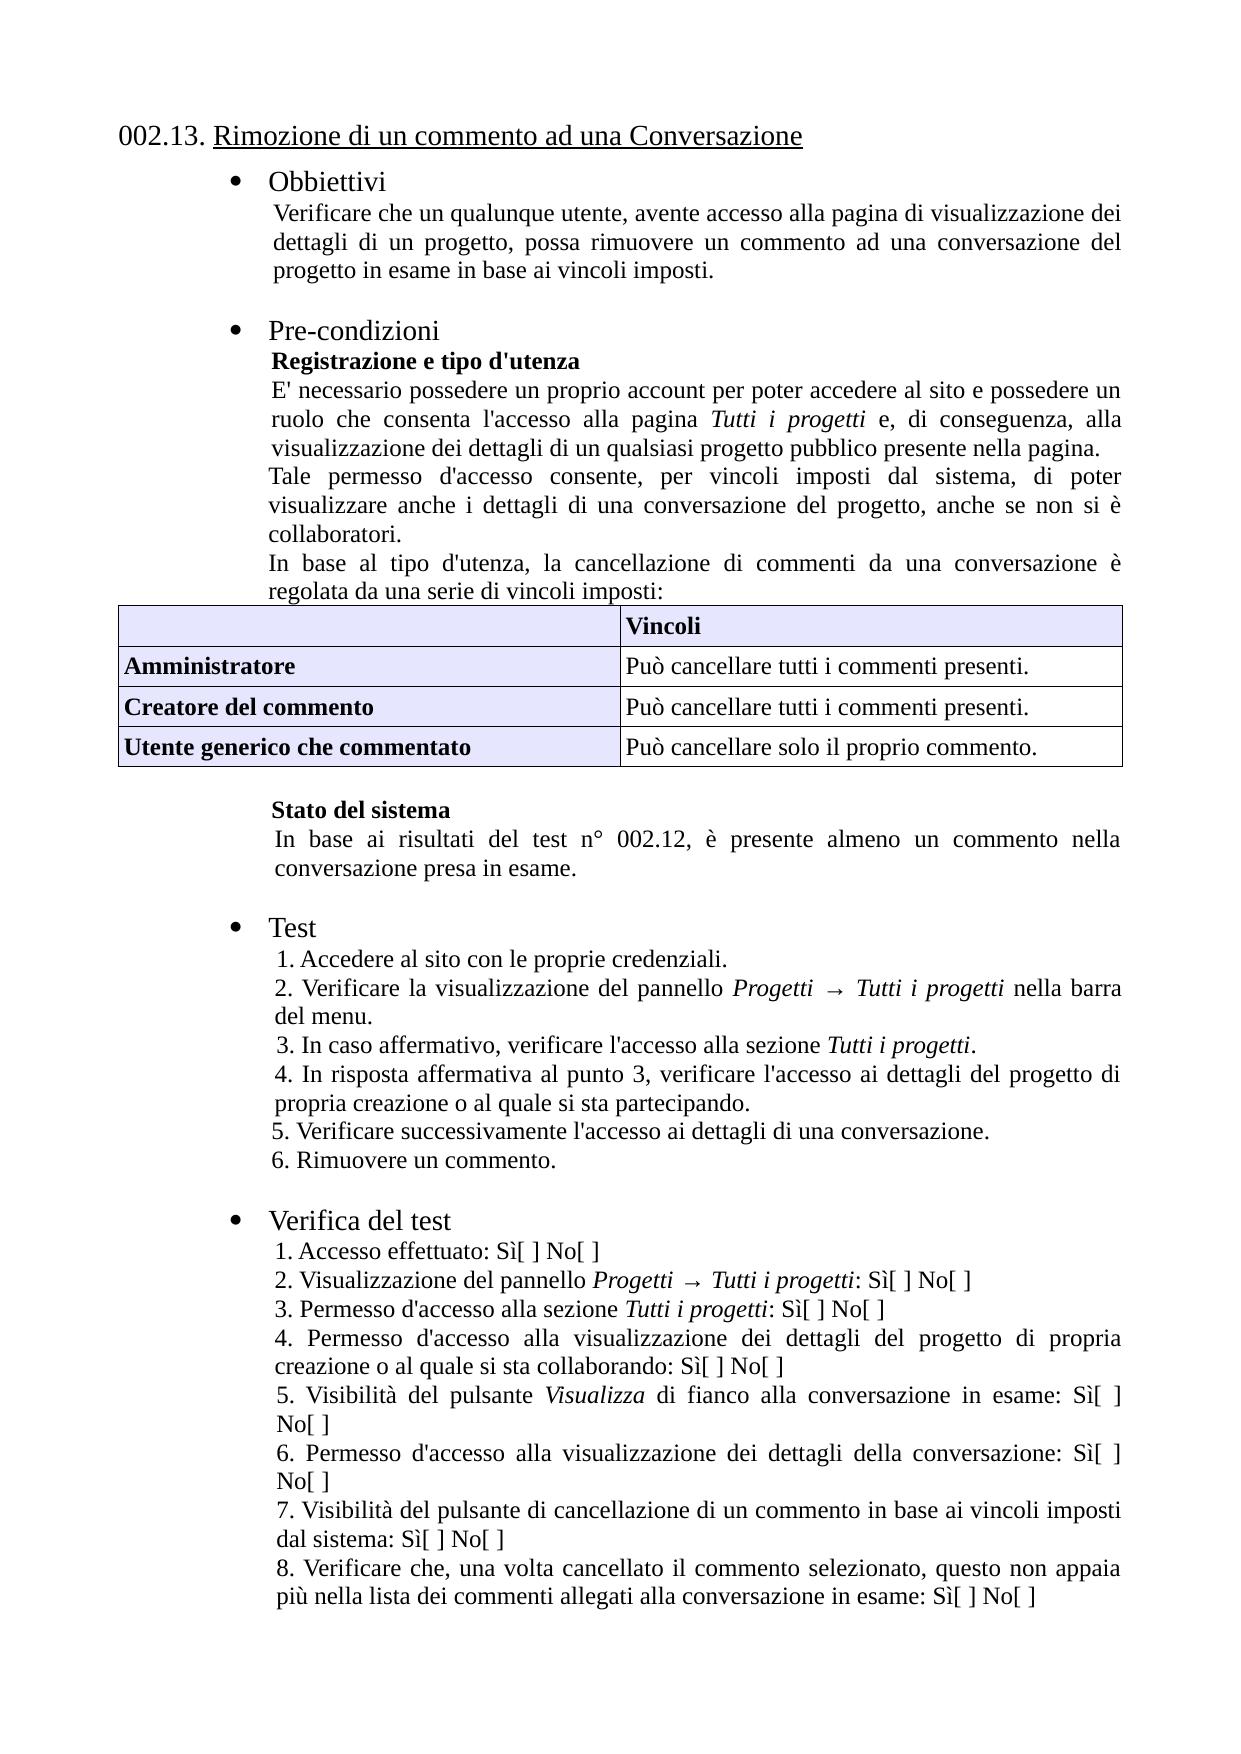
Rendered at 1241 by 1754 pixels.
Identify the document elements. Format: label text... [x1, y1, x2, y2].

text In base al tipo d'utenza, la cancellazione di commenti da una conversazione è regolata da una serie di vincoli imposti: [268, 548, 1122, 605]
text 5. Visibilità del pulsante Visualizza di fianco alla conversazione in esame: Sì[ ] No[ ] [276, 1380, 1122, 1438]
text Stato del sistema [271, 795, 1122, 824]
text 3. In caso affermativo, verificare l'accesso alla sezione Tutti i progetti. [276, 1030, 1122, 1059]
table_header Vincoli [621, 606, 1122, 646]
list Pre-condizioni [231, 313, 1122, 346]
text E' necessario possedere un proprio account per poter accedere al sito e possedere un ruolo che consenta l'accesso alla pagina Tutti i progetti e, di conseguenza, alla visualizzazione dei dettagli di un qualsiasi progetto pubblico presente nella pagina. [271, 375, 1122, 461]
text 2. Visualizzazione del pannello Progetti → Tutti i progetti: Sì[ ] No[ ] [274, 1265, 1122, 1294]
table_cell Creatore del commento [119, 687, 620, 726]
text 8. Verificare che, una volta cancellato il commento selezionato, questo non appaia più nella lista dei commenti allegati alla conversazione in esame: Sì[ ] No[ ] [276, 1553, 1122, 1610]
text 3. Permesso d'accesso alla sezione Tutti i progetti: Sì[ ] No[ ] [274, 1294, 1122, 1323]
subtitle 002.13. Rimozione di un commento ad una Conversazione [118, 118, 1122, 152]
text 1. Accedere al sito con le proprie credenziali. [276, 944, 1122, 973]
table_cell Utente generico che commentato [119, 727, 620, 766]
text 1. Accesso effettuato: Sì[ ] No[ ] [274, 1236, 1122, 1265]
table_header [119, 606, 620, 646]
text In base ai risultati del test n° 002.12, è presente almeno un commento nella conversazione presa in esame. [274, 824, 1122, 882]
text 6. Permesso d'accesso alla visualizzazione dei dettagli della conversazione: Sì[ ] No[ ] [276, 1438, 1122, 1495]
text Registrazione e tipo d'utenza [271, 346, 1122, 375]
text 6. Rimuovere un commento. [271, 1145, 1122, 1174]
list Obbiettivi [231, 164, 1122, 198]
table_cell Può cancellare solo il proprio commento. [621, 727, 1122, 766]
text 4. Permesso d'accesso alla visualizzazione dei dettagli del progetto di propria creazione o al quale si sta collaborando: Sì[ ] No[ ] [274, 1323, 1122, 1380]
text 7. Visibilità del pulsante di cancellazione di un commento in base ai vincoli imposti dal sistema: Sì[ ] No[ ] [276, 1495, 1122, 1553]
text Tale permesso d'accesso consente, per vincoli imposti dal sistema, di poter visualizzare anche i dettagli di una conversazione del progetto, anche se non si è collaboratori. [268, 461, 1122, 548]
table_cell Può cancellare tutti i commenti presenti. [621, 647, 1122, 686]
list Verifica del test [231, 1203, 1122, 1236]
text Verificare che un qualunque utente, avente accesso alla pagina di visualizzazione dei dettagli di un progetto, possa rimuovere un commento ad una conversazione del progetto in esame in base ai vincoli imposti. [273, 198, 1122, 284]
table_cell Amministratore [119, 647, 620, 686]
text 4. In risposta affermativa al punto 3, verificare l'accesso ai dettagli del progetto di propria creazione o al quale si sta partecipando. [274, 1059, 1122, 1116]
list Test [231, 910, 1122, 944]
text 5. Verificare successivamente l'accesso ai dettagli di una conversazione. [265, 1116, 1122, 1145]
table_cell Può cancellare tutti i commenti presenti. [621, 687, 1122, 726]
text 2. Verificare la visualizzazione del pannello Progetti → Tutti i progetti nella barra del menu. [274, 973, 1122, 1030]
